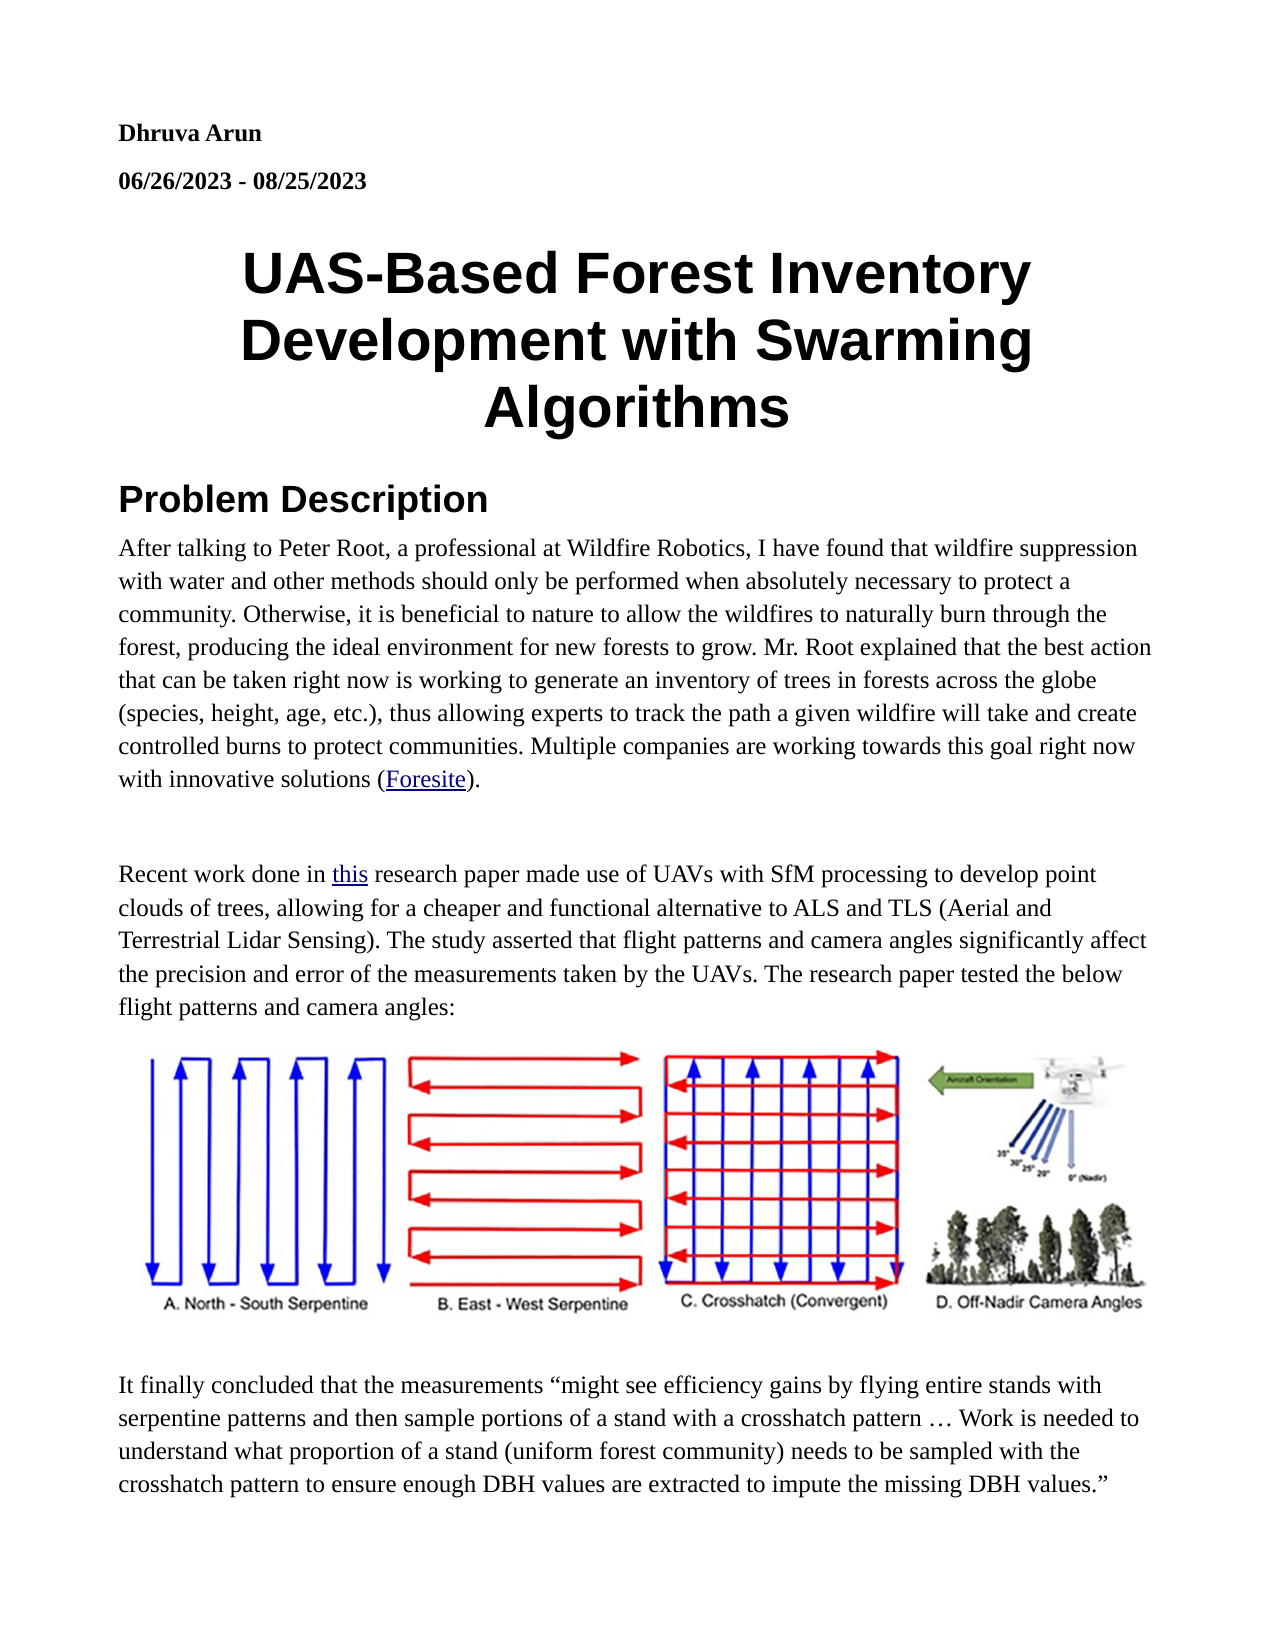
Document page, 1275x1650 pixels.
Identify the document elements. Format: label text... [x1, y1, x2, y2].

text Dhruva Arun [118, 118, 1157, 147]
text It finally concluded that the measurements “might see efficiency gains by flying entire stands with serpentine patterns and then sample portions of a stand with a crosshatch pattern … Work is needed to understand what proportion of a stand (uniform forest community) needs to be sampled with the crosshatch pattern to ensure enough DBH values are extracted to impute the missing DBH values.” [118, 1370, 1157, 1498]
picture [118, 1039, 1157, 1319]
subtitle Problem Description [118, 477, 1157, 521]
text After talking to Peter Root, a professional at Wildfire Robotics, I have found that wildfire suppression with water and other methods should only be performed when absolutely necessary to protect a community. Otherwise, it is beneficial to nature to allow the wildfires to naturally burn through the forest, producing the ideal environment for new forests to grow. Mr. Root explained that the best action that can be taken right now is working to generate an inventory of trees in forests across the globe (species, height, age, etc.), thus allowing experts to track the path a given wildfire will take and create controlled burns to protect communities. Multiple companies are working towards this goal right now with innovative solutions (Foresite). [118, 533, 1157, 793]
text Recent work done in this research paper made use of UAVs with SfM processing to develop point clouds of trees, allowing for a cheaper and functional alternative to ALS and TLS (Aerial and Terrestrial Lidar Sensing). The study asserted that flight patterns and camera angles significantly affect the precision and error of the measurements taken by the UAVs. The research paper tested the below flight patterns and camera angles: [118, 859, 1157, 1020]
text 06/26/2023 - 08/25/2023 [118, 166, 1157, 194]
title UAS-Based Forest Inventory Development with Swarming Algorithms [118, 238, 1157, 439]
